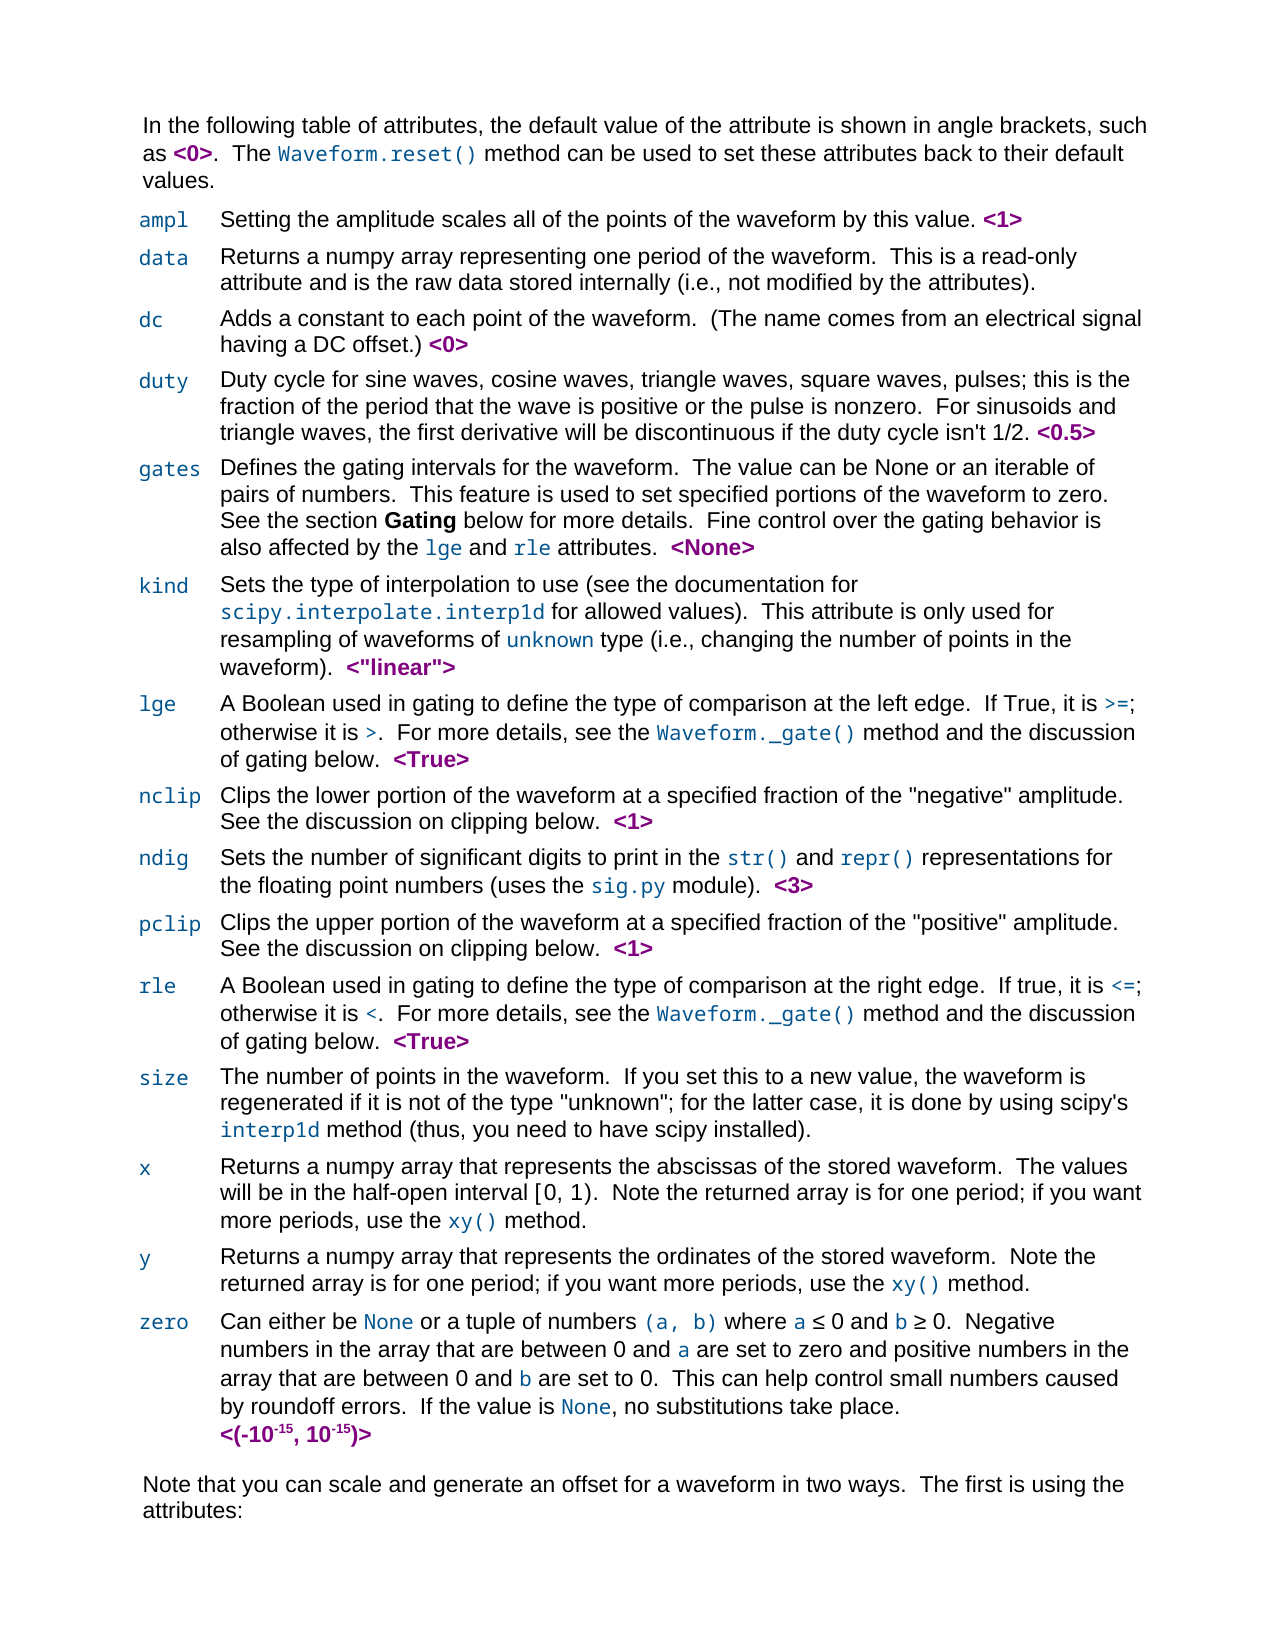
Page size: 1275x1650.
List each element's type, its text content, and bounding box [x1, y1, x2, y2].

table_cell Clips the lower portion of the waveform at a specified fraction of the "negative" amplitude. See the discussion on clipping below. <1> [220, 782, 1148, 843]
table_cell zero [139, 1307, 220, 1456]
table_cell A Boolean used in gating to define the type of comparison at the left edge. If True, it is >=; otherwise it is >. For more details, see the Waveform._gate() method and the discussion of gating below. <True> [220, 689, 1148, 782]
table_cell Adds a constant to each point of the waveform. (The name comes from an electrical signal having a DC offset.) <0> [220, 305, 1148, 366]
table_cell y [139, 1243, 220, 1307]
table_cell kind [139, 571, 220, 689]
table_cell Returns a numpy array that represents the ordinates of the stored waveform. Note the returned array is for one period; if you want more periods, use the xy() method. [220, 1243, 1148, 1307]
table_cell Duty cycle for sine waves, cosine waves, triangle waves, square waves, pulses; this is the fraction of the period that the wave is positive or the pulse is nonzero. For sinusoids and triangle waves, the first derivative will be discontinuous if the duty cycle isn't 1/2. <0.5> [220, 366, 1148, 454]
table_cell size [139, 1063, 220, 1153]
table_cell Sets the number of significant digits to print in the str() and repr() representations for the floating point numbers (uses the sig.py module). <3> [220, 843, 1148, 909]
table_header Setting the amplitude scales all of the points of the waveform by this value. <1> [220, 206, 1148, 243]
table_cell ndig [139, 843, 220, 909]
table_cell x [139, 1153, 220, 1243]
table_cell Returns a numpy array that represents the abscissas of the stored waveform. The values will be in the half-open interval . Note the returned array is for one period; if you want more periods, use the xy() method. [220, 1153, 1148, 1243]
table_cell Defines the gating intervals for the waveform. The value can be None or an iterable of pairs of numbers. This feature is used to set specified portions of the waveform to zero. See the section Gating below for more details. Fine control over the gating behavior is also affected by the lge and rle attributes. <None> [220, 454, 1148, 571]
text In the following table of attributes, the default value of the attribute is shown in angle brackets, such as <0>. The Waveform.reset() method can be used to set these attributes back to their default values. [142, 112, 1162, 194]
table_cell A Boolean used in gating to define the type of comparison at the right edge. If true, it is <=; otherwise it is <. For more details, see the Waveform._gate() method and the discussion of gating below. <True> [220, 971, 1148, 1063]
table_cell duty [139, 366, 220, 454]
table_cell rle [139, 971, 220, 1063]
table_cell Clips the upper portion of the waveform at a specified fraction of the "positive" amplitude. See the discussion on clipping below. <1> [220, 909, 1148, 971]
table_cell Can either be None or a tuple of numbers (a, b) where a ≤ 0 and b ≥ 0. Negative numbers in the array that are between 0 and a are set to zero and positive numbers in the array that are between 0 and b are set to 0. This can help control small numbers caused by roundoff errors. If the value is None, no substitutions take place. <(-10-15, 10-15)> [220, 1307, 1148, 1456]
table_cell The number of points in the waveform. If you set this to a new value, the waveform is regenerated if it is not of the type "unknown"; for the latter case, it is done by using scipy's interp1d method (thus, you need to have scipy installed). [220, 1063, 1148, 1153]
table_cell gates [139, 454, 220, 571]
table_header ampl [139, 206, 220, 243]
table_cell lge [139, 689, 220, 782]
table_cell data [139, 243, 220, 305]
table_cell dc [139, 305, 220, 366]
table_cell Returns a numpy array representing one period of the waveform. This is a read-only attribute and is the raw data stored internally (i.e., not modified by the attributes). [220, 243, 1148, 305]
table_cell Sets the type of interpolation to use (see the documentation for scipy.interpolate.interp1d for allowed values). This attribute is only used for resampling of waveforms of unknown type (i.e., changing the number of points in the waveform). <"linear"> [220, 571, 1148, 689]
table_cell nclip [139, 782, 220, 843]
text Note that you can scale and generate an offset for a waveform in two ways. The first is using the attributes: [142, 1471, 1162, 1524]
table_cell pclip [139, 909, 220, 971]
